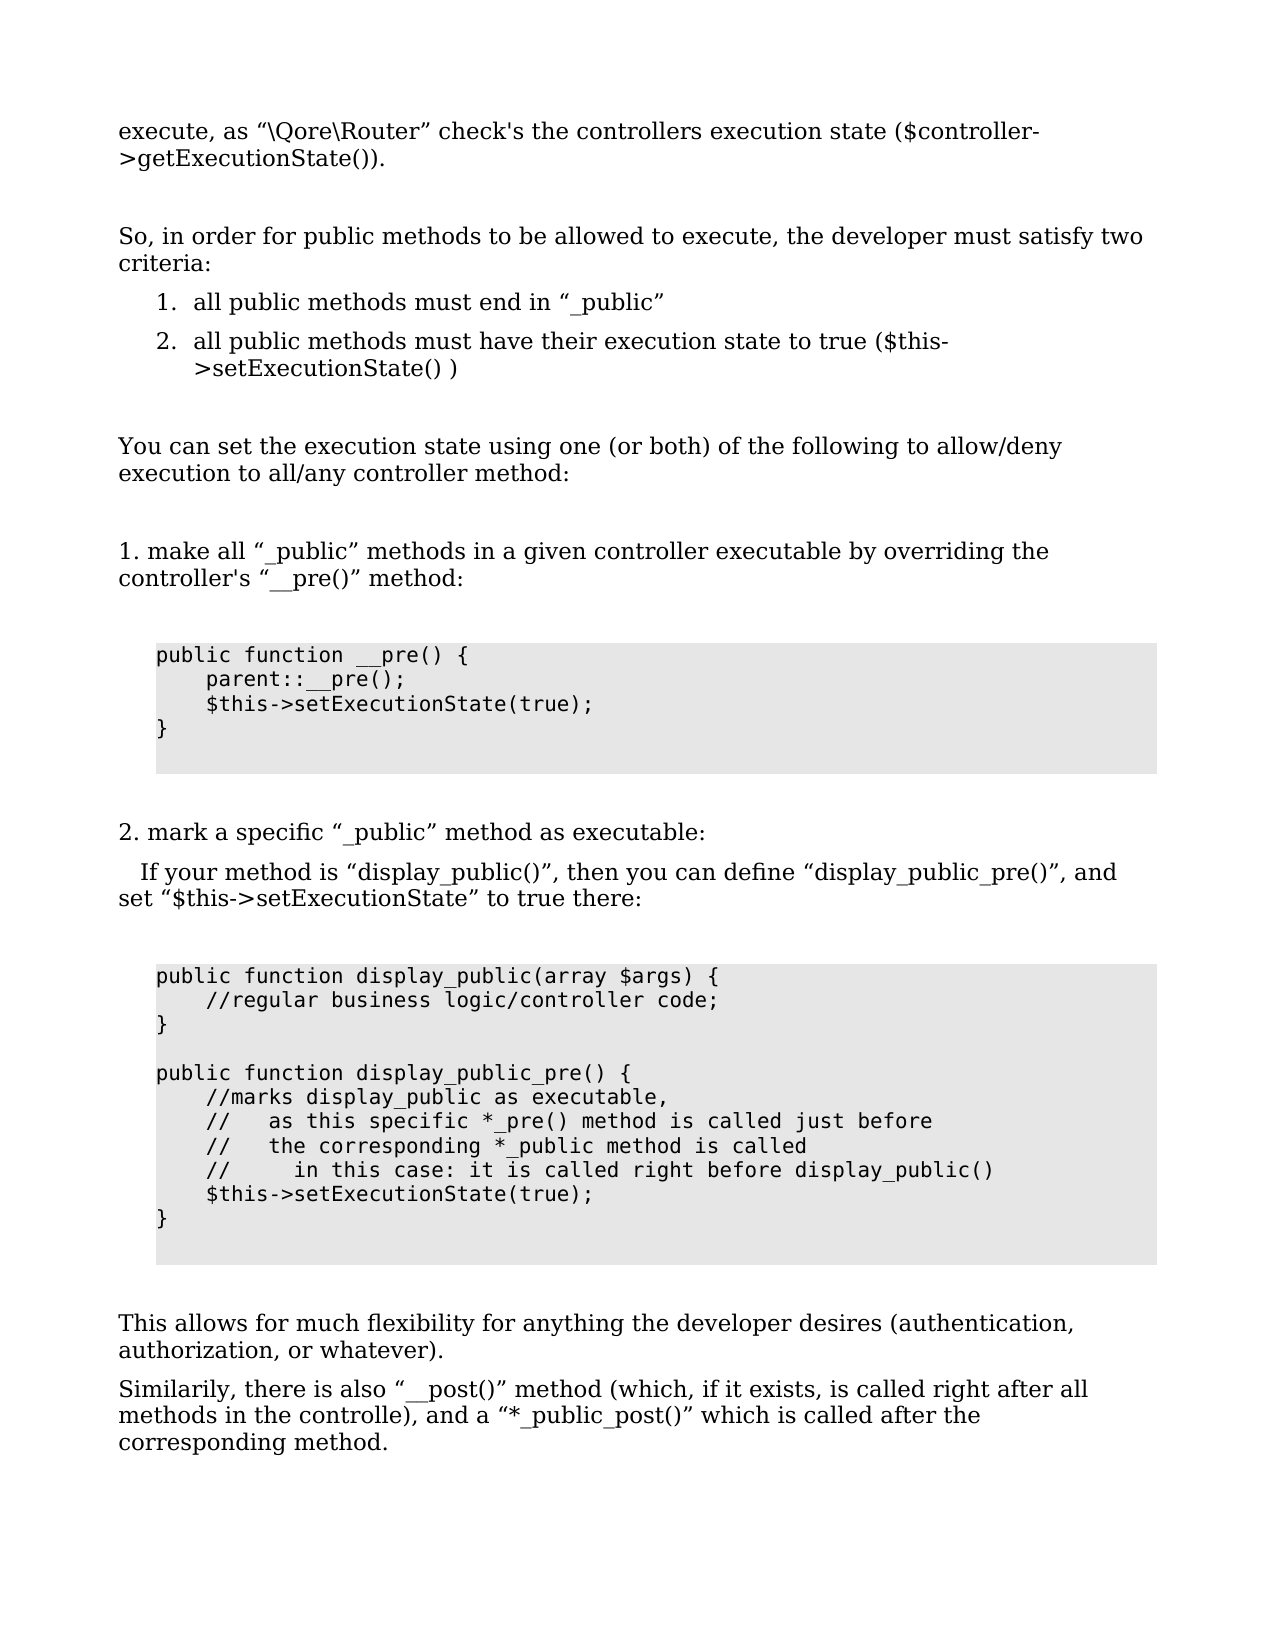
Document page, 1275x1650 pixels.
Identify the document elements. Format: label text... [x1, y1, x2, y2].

text //regular business logic/controller code; [156, 988, 1157, 1012]
list all public methods must have their execution state to true ($this->setExecutionState() ) [156, 328, 1157, 381]
text } [156, 1012, 1157, 1037]
text // as this specific *_pre() method is called just before [156, 1109, 1157, 1134]
text execute, as “\Qore\Router” check's the controllers execution state ($controller->getExecutionState()). [118, 118, 1157, 171]
list all public methods must end in “_public” [156, 289, 1157, 316]
text You can set the execution state using one (or both) of the following to allow/deny execution to all/any controller method: [118, 433, 1157, 486]
text Similarily, there is also “__post()” method (which, if it exists, is called right after all methods in the controlle), and a “*_public_post()” which is called after the corresponding method. [118, 1376, 1157, 1456]
text $this->setExecutionState(true); [156, 692, 1157, 716]
text public function display_public_pre() { [156, 1061, 1157, 1085]
text So, in order for public methods to be allowed to execute, the developer must satisfy two criteria: [118, 223, 1157, 276]
text } [156, 1206, 1157, 1231]
text If your method is “display_public()”, then you can define “display_public_pre()”, and set “$this->setExecutionState” to true there: [118, 859, 1157, 912]
text 1. make all “_public” methods in a given controller executable by overriding the controller's “__pre()” method: [118, 538, 1157, 591]
text // in this case: it is called right before display_public() [156, 1158, 1157, 1182]
text // the corresponding *_public method is called [156, 1134, 1157, 1158]
text } [156, 716, 1157, 740]
text 2. mark a specific “_public” method as executable: [118, 819, 1157, 846]
text //marks display_public as executable, [156, 1085, 1157, 1109]
text $this->setExecutionState(true); [156, 1182, 1157, 1206]
text This allows for much flexibility for anything the developer desires (authentication, authorization, or whatever). [118, 1310, 1157, 1363]
text public function __pre() { [156, 643, 1157, 667]
text public function display_public(array $args) { [156, 964, 1157, 988]
text parent::__pre(); [156, 667, 1157, 692]
